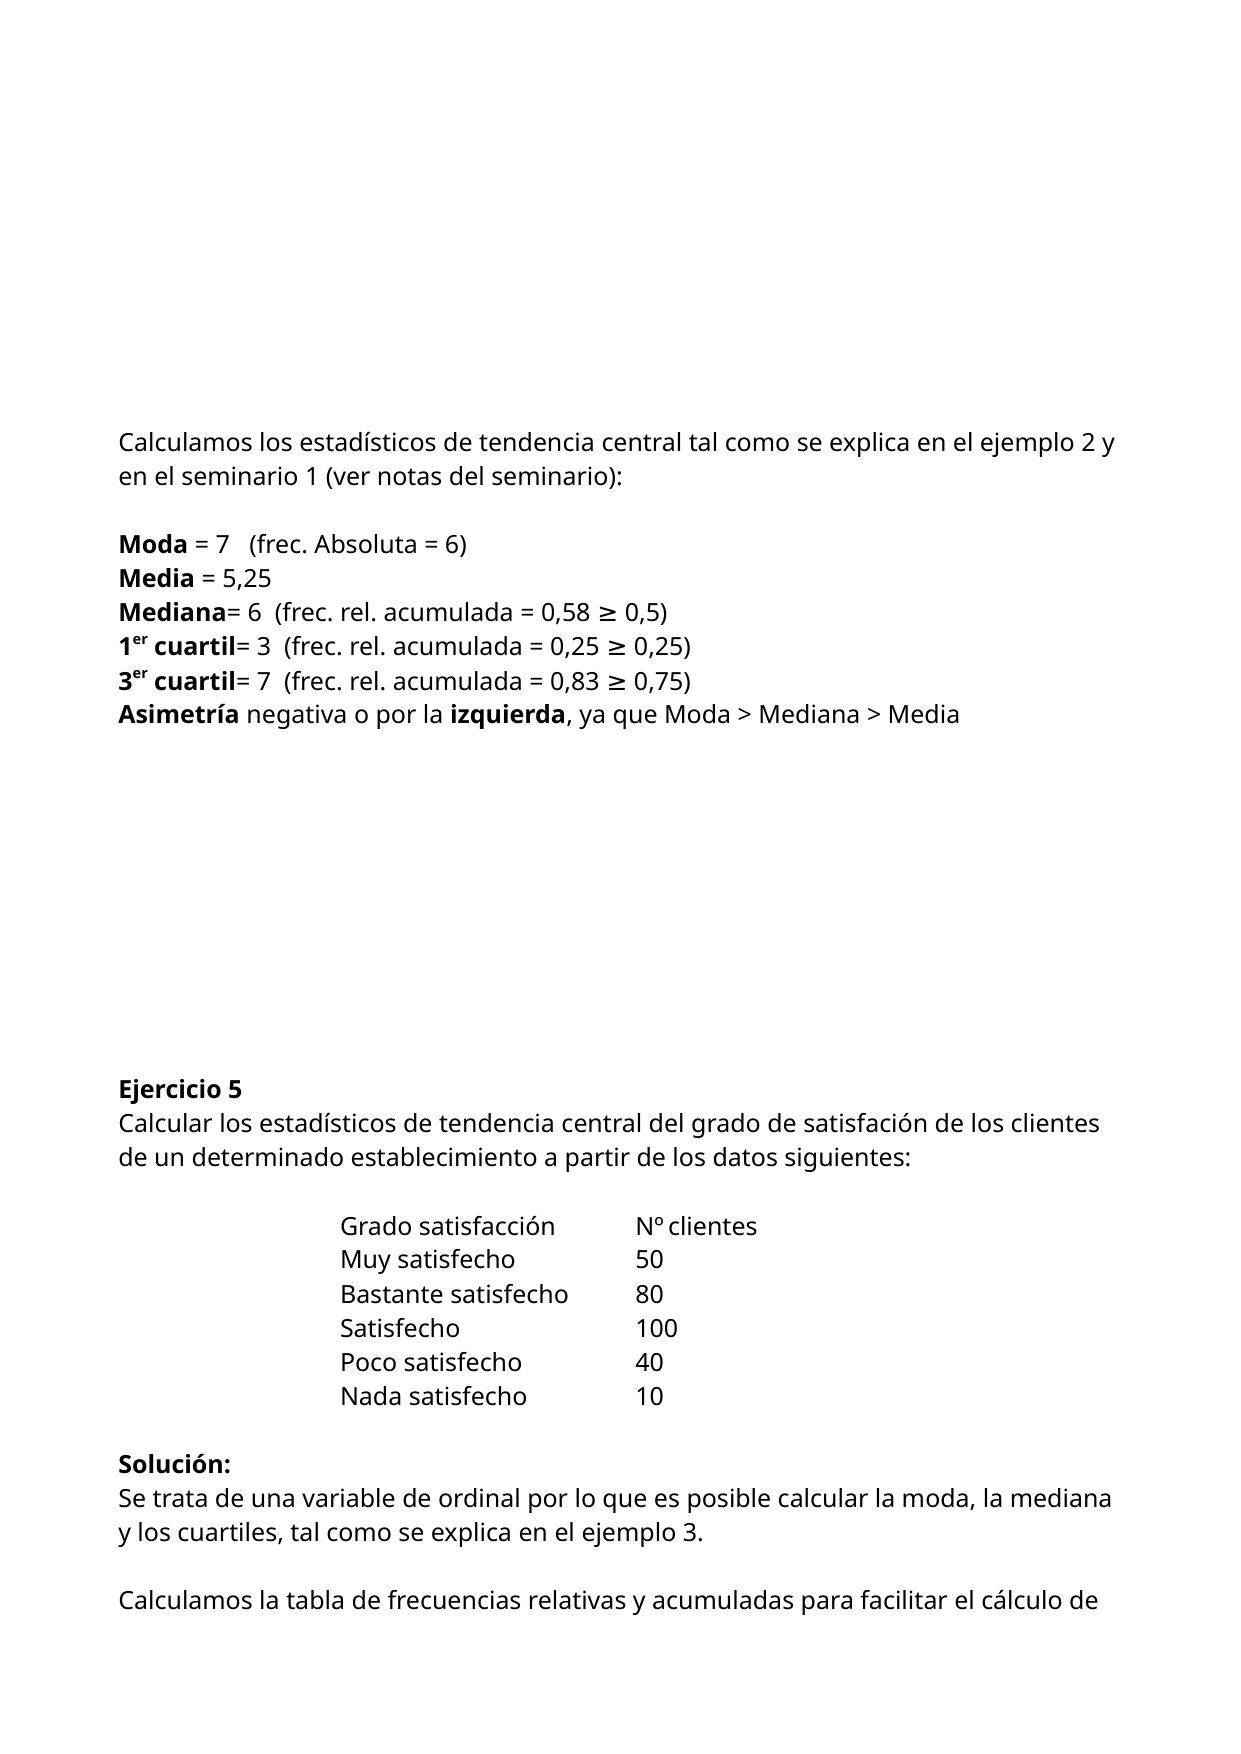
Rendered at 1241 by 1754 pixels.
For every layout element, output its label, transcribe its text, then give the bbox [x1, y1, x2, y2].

text Calculamos la tabla de frecuencias relativas y acumuladas para facilitar el cálculo de [118, 1583, 1122, 1617]
text Muy satisfecho 50 [118, 1242, 1122, 1276]
text Mediana= 6 (frec. rel. acumulada = 0,58 ≥ 0,5) [118, 595, 1122, 629]
text Bastante satisfecho 80 [118, 1276, 1122, 1310]
text Solución: [118, 1447, 1122, 1481]
text Se trata de una variable de ordinal por lo que es posible calcular la moda, la mediana y los cuartiles, tal como se explica en el ejemplo 3. [118, 1481, 1122, 1549]
text Poco satisfecho 40 [118, 1344, 1122, 1378]
text Moda = 7 (frec. Absoluta = 6) [118, 527, 1122, 561]
text Calculamos los estadísticos de tendencia central tal como se explica en el ejemplo 2 y en el seminario 1 (ver notas del seminario): [118, 425, 1122, 493]
text Calcular los estadísticos de tendencia central del grado de satisfación de los clientes de un determinado establecimiento a partir de los datos siguientes: [118, 1106, 1122, 1174]
text 3er cuartil= 7 (frec. rel. acumulada = 0,83 ≥ 0,75) [118, 663, 1122, 697]
text Nada satisfecho 10 [118, 1378, 1122, 1412]
text Ejercicio 5 [118, 1072, 1122, 1106]
text Media = 5,25 [118, 561, 1122, 595]
text Asimetría negativa o por la izquierda, ya que Moda > Mediana > Media [118, 697, 1122, 731]
text Grado satisfacción Nº clientes [118, 1208, 1122, 1242]
text 1er cuartil= 3 (frec. rel. acumulada = 0,25 ≥ 0,25) [118, 629, 1122, 663]
text Satisfecho 100 [118, 1310, 1122, 1344]
